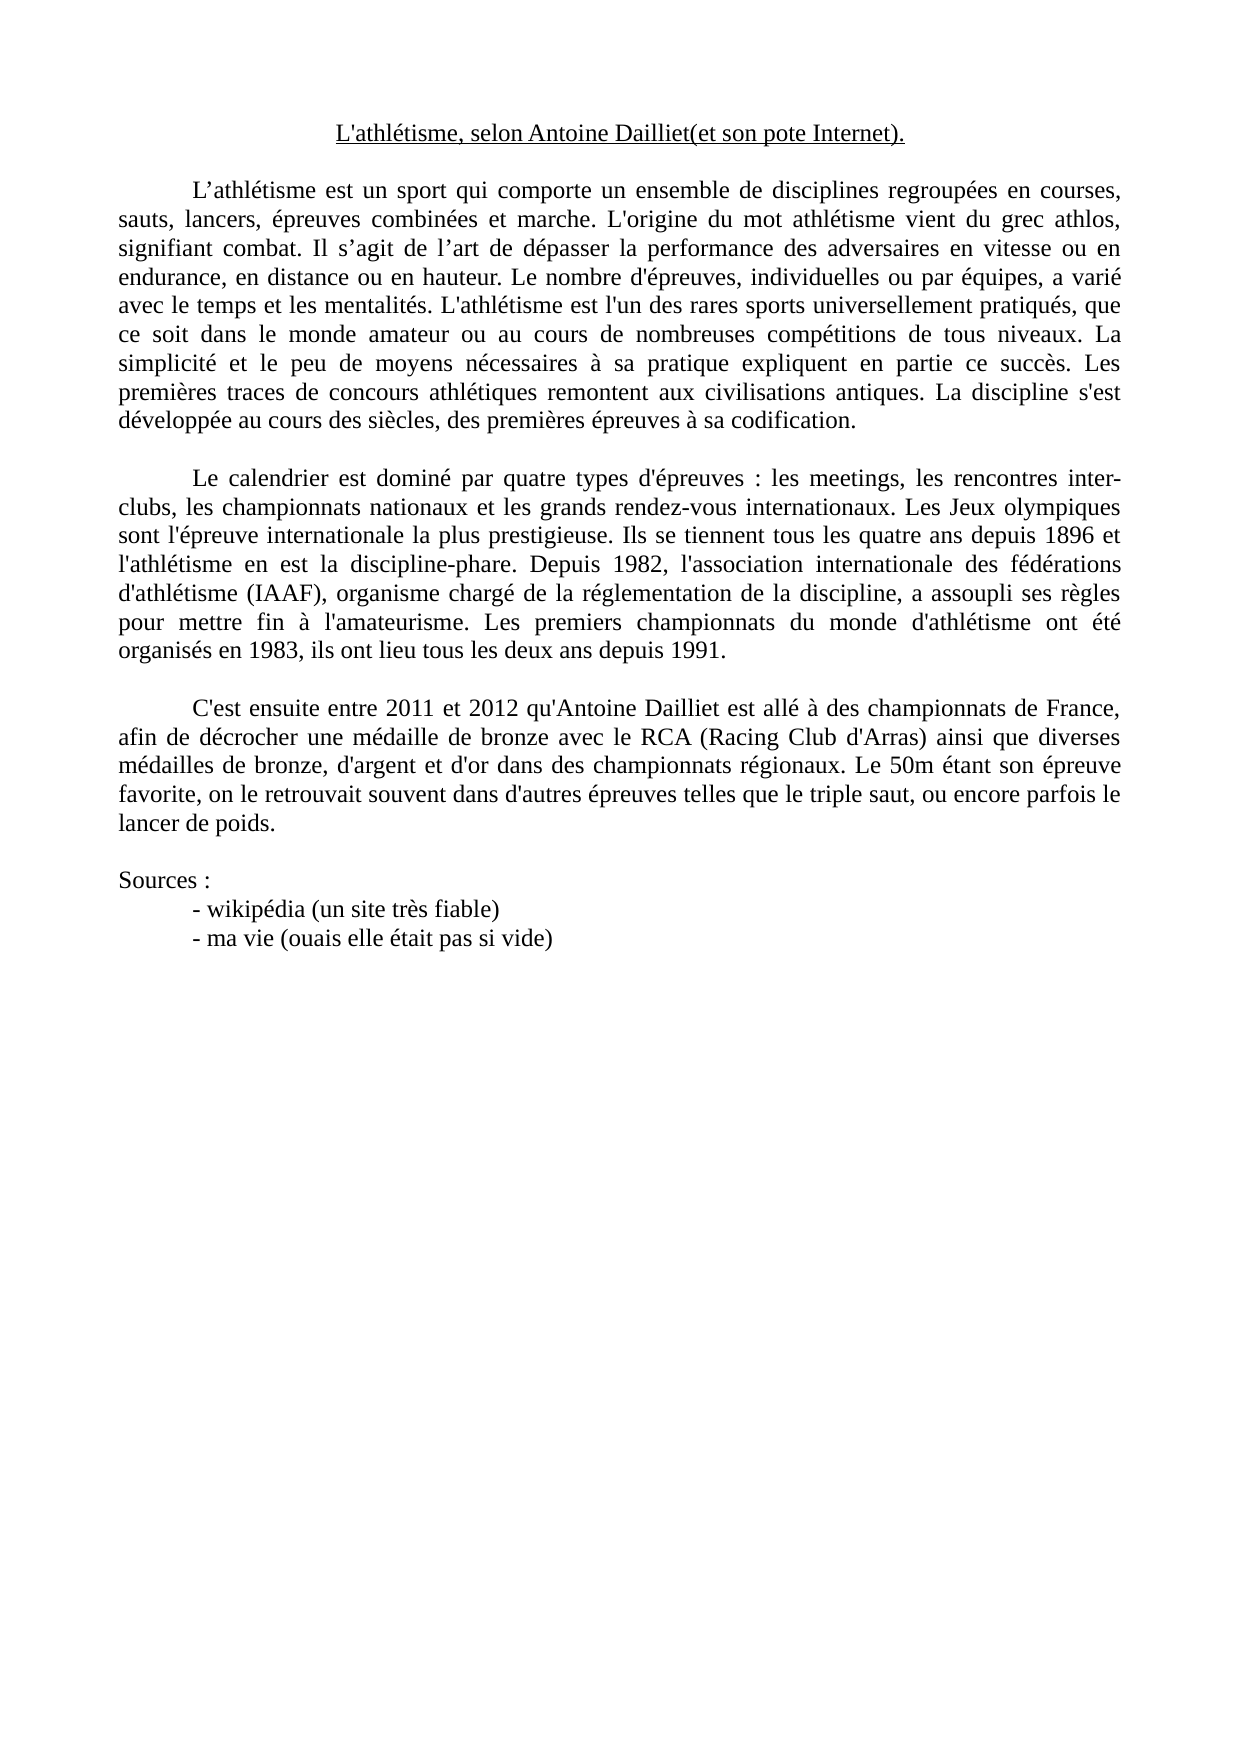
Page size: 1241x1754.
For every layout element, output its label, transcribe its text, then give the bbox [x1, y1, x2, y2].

text Le calendrier est dominé par quatre types d'épreuves : les meetings, les rencontres inter-clubs, les championnats nationaux et les grands rendez-vous internationaux. Les Jeux olympiques sont l'épreuve internationale la plus prestigieuse. Ils se tiennent tous les quatre ans depuis 1896 et l'athlétisme en est la discipline-phare. Depuis 1982, l'association internationale des fédérations d'athlétisme (IAAF), organisme chargé de la réglementation de la discipline, a assoupli ses règles pour mettre fin à l'amateurisme. Les premiers championnats du monde d'athlétisme ont été organisés en 1983, ils ont lieu tous les deux ans depuis 1991. [118, 463, 1122, 664]
text Sources : [118, 866, 1122, 894]
text C'est ensuite entre 2011 et 2012 qu'Antoine Dailliet est allé à des championnats de France, afin de décrocher une médaille de bronze avec le RCA (Racing Club d'Arras) ainsi que diverses médailles de bronze, d'argent et d'or dans des championnats régionaux. Le 50m étant son épreuve favorite, on le retrouvait souvent dans d'autres épreuves telles que le triple saut, ou encore parfois le lancer de poids. [118, 693, 1122, 837]
text - ma vie (ouais elle était pas si vide) [118, 923, 1122, 952]
text - wikipédia (un site très fiable) [118, 894, 1122, 923]
text L'athlétisme, selon Antoine Dailliet(et son pote Internet). [118, 118, 1122, 147]
text L’athlétisme est un sport qui comporte un ensemble de disciplines regroupées en courses, sauts, lancers, épreuves combinées et marche. L'origine du mot athlétisme vient du grec athlos, signifiant combat. Il s’agit de l’art de dépasser la performance des adversaires en vitesse ou en endurance, en distance ou en hauteur. Le nombre d'épreuves, individuelles ou par équipes, a varié avec le temps et les mentalités. L'athlétisme est l'un des rares sports universellement pratiqués, que ce soit dans le monde amateur ou au cours de nombreuses compétitions de tous niveaux. La simplicité et le peu de moyens nécessaires à sa pratique expliquent en partie ce succès. Les premières traces de concours athlétiques remontent aux civilisations antiques. La discipline s'est développée au cours des siècles, des premières épreuves à sa codification. [118, 176, 1122, 434]
